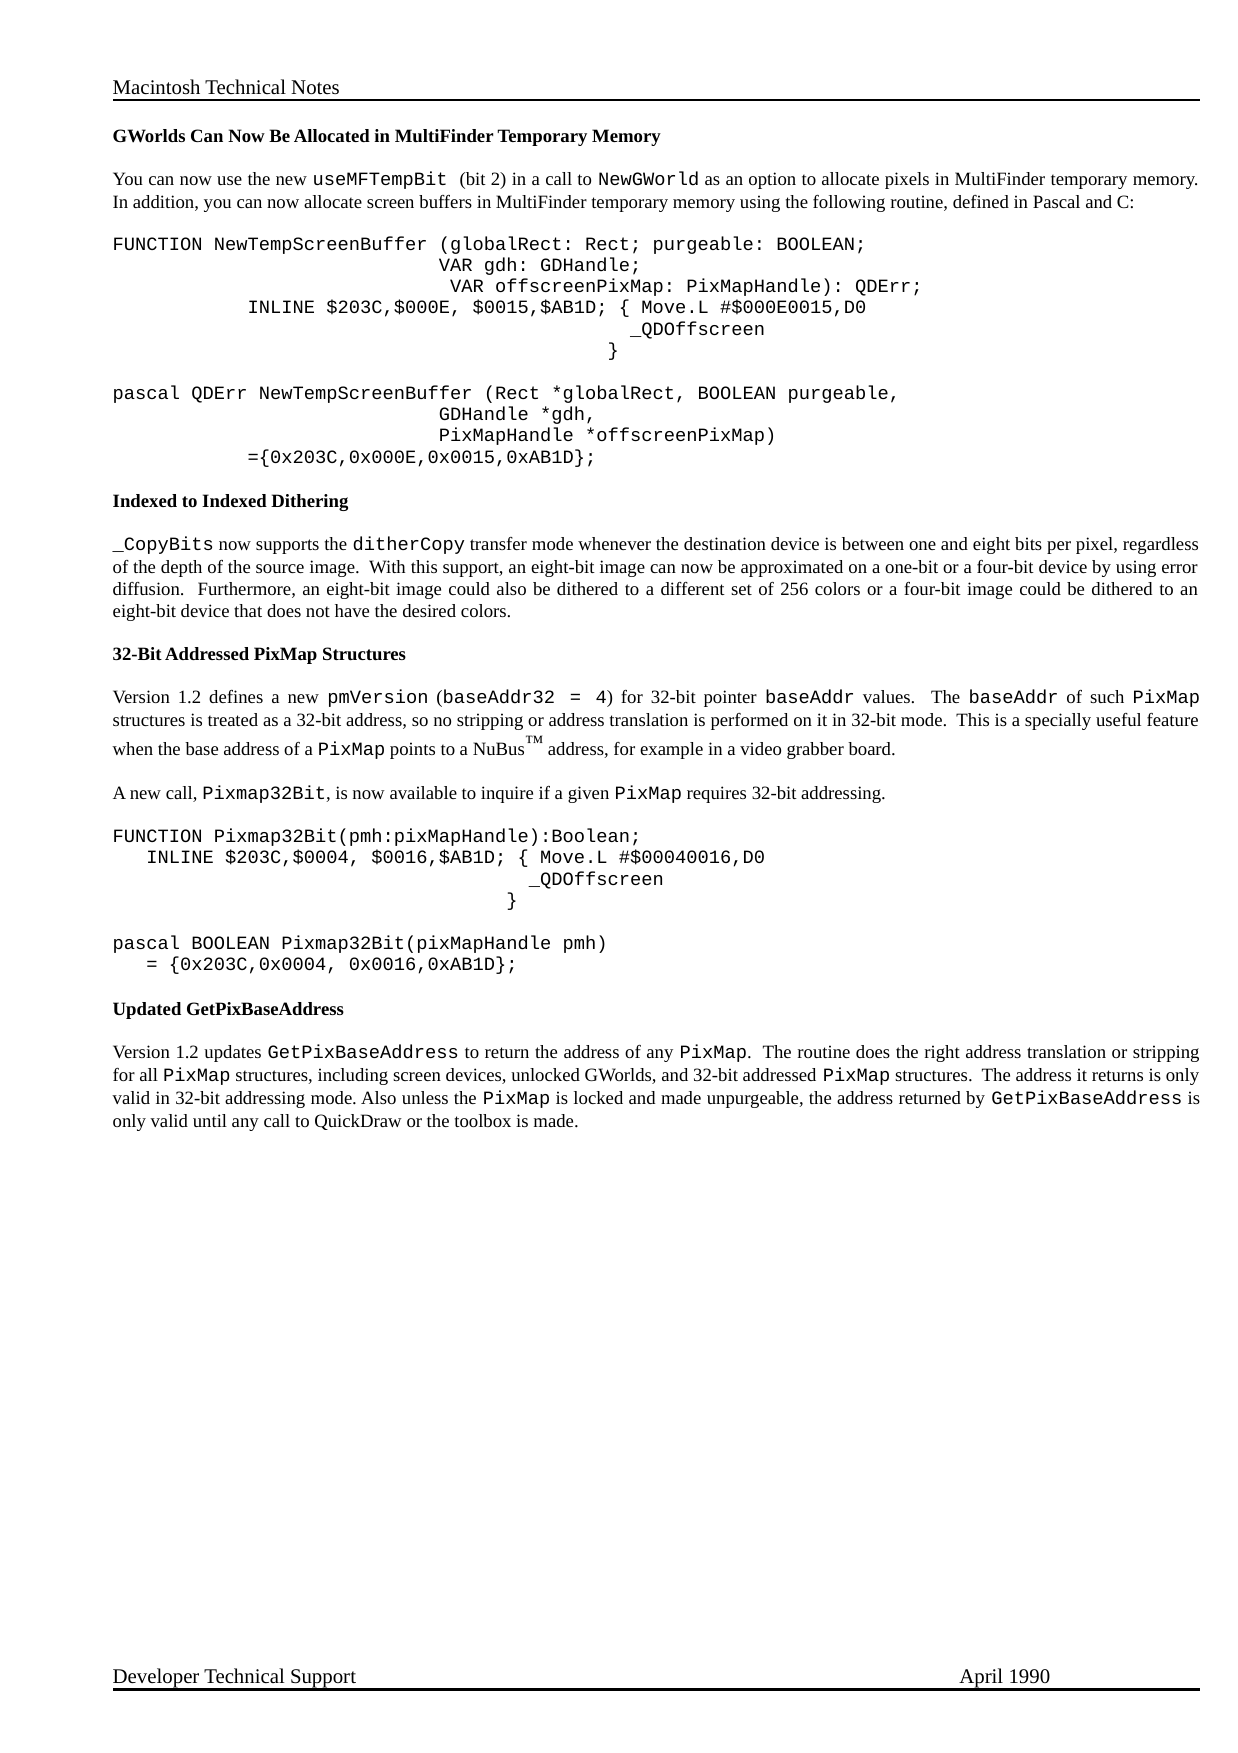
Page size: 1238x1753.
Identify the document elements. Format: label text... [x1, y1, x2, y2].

text VAR offscreenPixMap: PixMapHandle): QDErr; [112, 277, 1200, 298]
text 32-Bit Addressed PixMap Structures [112, 643, 1200, 664]
text PixMapHandle *offscreenPixMap) [112, 426, 1200, 447]
text FUNCTION NewTempScreenBuffer (globalRect: Rect; purgeable: BOOLEAN; [112, 234, 1200, 256]
text A new call, Pixmap32Bit, is now available to inquire if a given PixMap requires 32-bit addressing. [112, 782, 1200, 805]
text GDHandle *gdh, [112, 405, 1200, 426]
text } [112, 891, 1200, 912]
text pascal QDErr NewTempScreenBuffer (Rect *globalRect, BOOLEAN purgeable, [112, 384, 1200, 405]
text Indexed to Indexed Dithering [112, 490, 1200, 512]
text GWorlds Can Now Be Allocated in MultiFinder Temporary Memory [112, 125, 1200, 147]
text INLINE $203C,$0004, $0016,$AB1D; { Move.L #$00040016,D0 [112, 848, 1200, 869]
text } [112, 341, 1200, 362]
text _CopyBits now supports the ditherCopy transfer mode whenever the destination device is between one and eight bits per pixel, regardless of the depth of the source image. With this support, an eight-bit image can now be approximated on a one-bit or a four-bit device by using error diffusion. Furthermore, an eight-bit image could also be dithered to a different set of 256 colors or a four-bit image could be dithered to an eight-bit device that does not have the desired colors. [112, 533, 1200, 621]
text _QDOffscreen [112, 319, 1200, 341]
text _QDOffscreen [112, 869, 1200, 891]
text Version 1.2 updates GetPixBaseAddress to return the address of any PixMap. The routine does the right address translation or stripping for all PixMap structures, including screen devices, unlocked GWorlds, and 32-bit addressed PixMap structures. The address it returns is only valid in 32-bit addressing mode. Also unless the PixMap is locked and made unpurgeable, the address returned by GetPixBaseAddress is only valid until any call to QuickDraw or the toolbox is made. [112, 1041, 1200, 1132]
text FUNCTION Pixmap32Bit(pmh:pixMapHandle):Boolean; [112, 827, 1200, 848]
text ={0x203C,0x000E,0x0015,0xAB1D}; [112, 447, 1200, 469]
text pascal BOOLEAN Pixmap32Bit(pixMapHandle pmh) [112, 933, 1200, 955]
text = {0x203C,0x0004, 0x0016,0xAB1D}; [112, 955, 1200, 976]
text You can now use the new useMFTempBit (bit 2) in a call to NewGWorld as an option to allocate pixels in MultiFinder temporary memory. In addition, you can now allocate screen buffers in MultiFinder temporary memory using the following routine, defined in Pascal and C: [112, 168, 1200, 213]
text Updated GetPixBaseAddress [112, 998, 1200, 1019]
text VAR gdh: GDHandle; [112, 256, 1200, 277]
text Version 1.2 defines a new pmVersion (baseAddr32 = 4) for 32-bit pointer baseAddr values. The baseAddr of such PixMap structures is treated as a 32-bit address, so no stripping or address translation is performed on it in 32-bit mode. This is a specially useful feature when the base address of a PixMap points to a NuBus™ address, for example in a video grabber board. [112, 686, 1200, 761]
text INLINE $203C,$000E, $0015,$AB1D; { Move.L #$000E0015,D0 [112, 298, 1200, 319]
